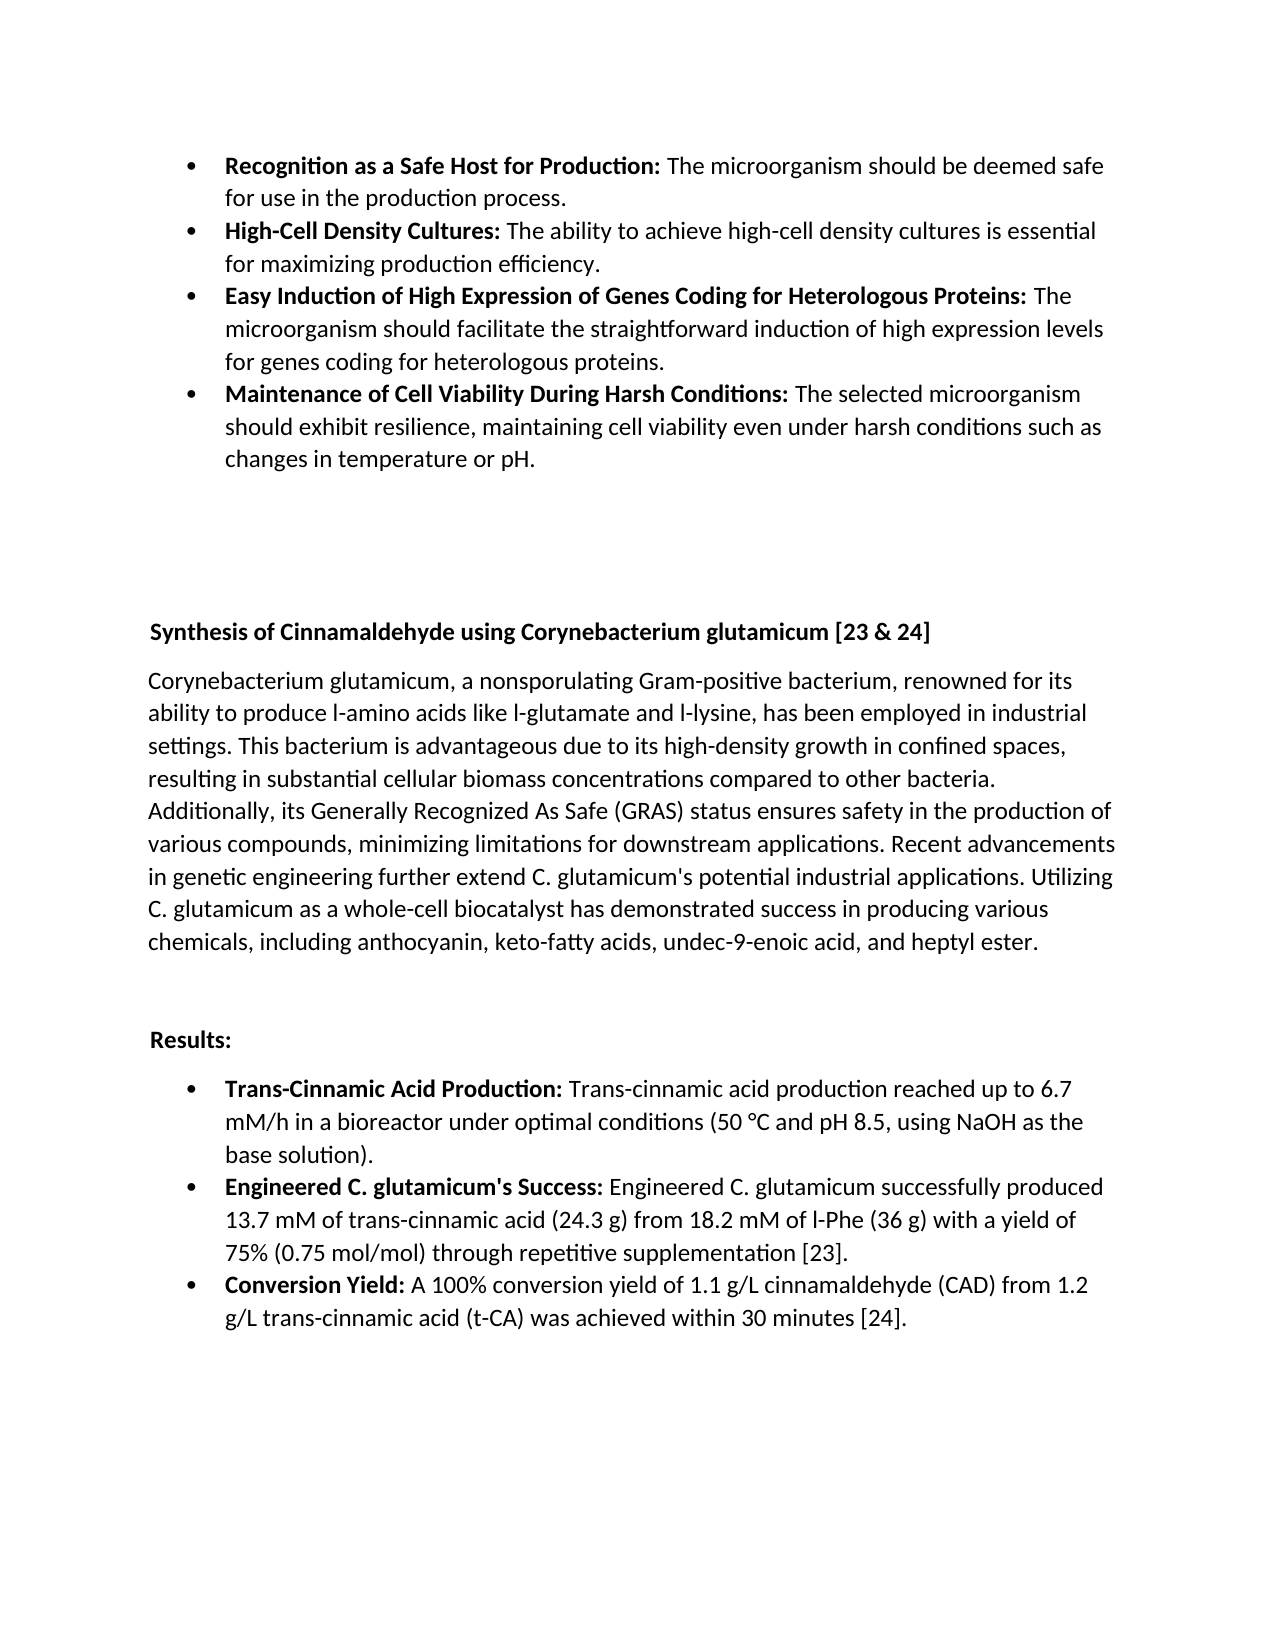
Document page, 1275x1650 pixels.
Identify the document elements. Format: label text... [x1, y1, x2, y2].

list Conversion Yield: A 100% conversion yield of 1.1 g/L cinnamaldehyde (CAD) from 1.2 g/L trans-cinnamic acid (t-CA) was achieved within 30 minutes [24]. [187, 1269, 1125, 1332]
text Corynebacterium glutamicum, a nonsporulating Gram-positive bacterium, renowned for its ability to produce l-amino acids like l-glutamate and l-lysine, has been employed in industrial settings. This bacterium is advantageous due to its high-density growth in confined spaces, resulting in substantial cellular biomass concentrations compared to other bacteria. Additionally, its Generally Recognized As Safe (GRAS) status ensures safety in the production of various compounds, minimizing limitations for downstream applications. Recent advancements in genetic engineering further extend C. glutamicum's potential industrial applications. Utilizing C. glutamicum as a whole-cell biocatalyst has demonstrated success in producing various chemicals, including anthocyanin, keto-fatty acids, undec-9-enoic acid, and heptyl ester. [148, 665, 1127, 956]
list Trans-Cinnamic Acid Production: Trans-cinnamic acid production reached up to 6.7 mM/h in a bioreactor under optimal conditions (50 °C and pH 8.5, using NaOH as the base solution). [187, 1074, 1125, 1169]
list Maintenance of Cell Viability During Harsh Conditions: The selected microorganism should exhibit resilience, maintaining cell viability even under harsh conditions such as changes in temperature or pH. [187, 378, 1125, 474]
list Easy Induction of High Expression of Genes Coding for Heterologous Proteins: The microorganism should facilitate the straightforward induction of high expression levels for genes coding for heterologous proteins. [187, 280, 1125, 376]
text Synthesis of Cinnamaldehyde using Corynebacterium glutamicum [23 & 24] [150, 616, 1125, 646]
list Engineered C. glutamicum's Success: Engineered C. glutamicum successfully produced 13.7 mM of trans-cinnamic acid (24.3 g) from 18.2 mM of l-Phe (36 g) with a yield of 75% (0.75 mol/mol) through repetitive supplementation [23]. [187, 1171, 1125, 1267]
list High-Cell Density Cultures: The ability to achieve high-cell density cultures is essential for maximizing production efficiency. [187, 215, 1125, 278]
list Recognition as a Safe Host for Production: The microorganism should be deemed safe for use in the production process. [187, 150, 1125, 213]
text Results: [150, 1024, 1125, 1055]
